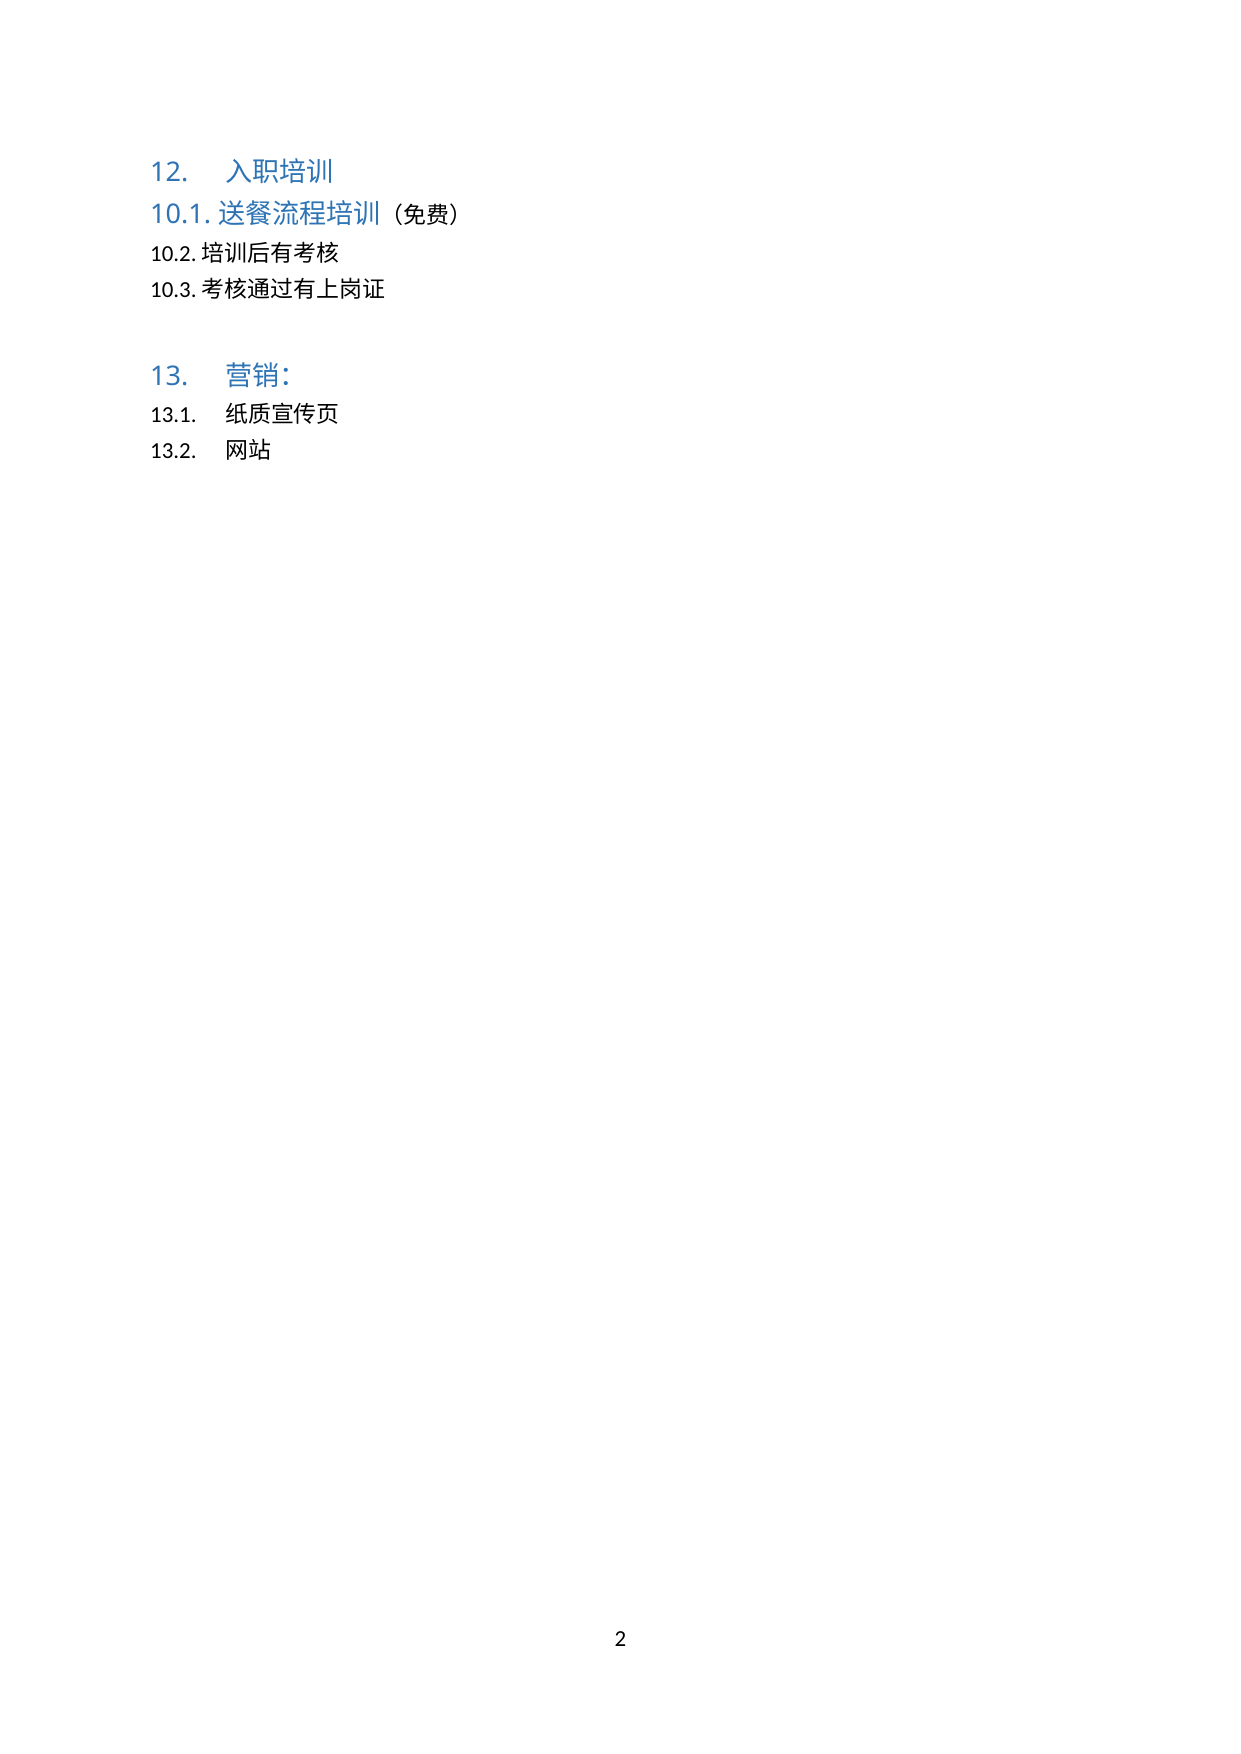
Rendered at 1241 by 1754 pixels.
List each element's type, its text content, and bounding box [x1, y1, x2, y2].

list 网站 [150, 432, 1090, 465]
subtitle 入职培训 [150, 150, 1090, 189]
subtitle 营销： [150, 353, 1090, 393]
list 10.3. 考核通过有上岗证 [150, 271, 1090, 304]
list 10.2. 培训后有考核 [150, 235, 1090, 268]
list 纸质宣传页 [150, 396, 1090, 429]
list 10.1. 送餐流程培训（免费） [150, 192, 1090, 232]
